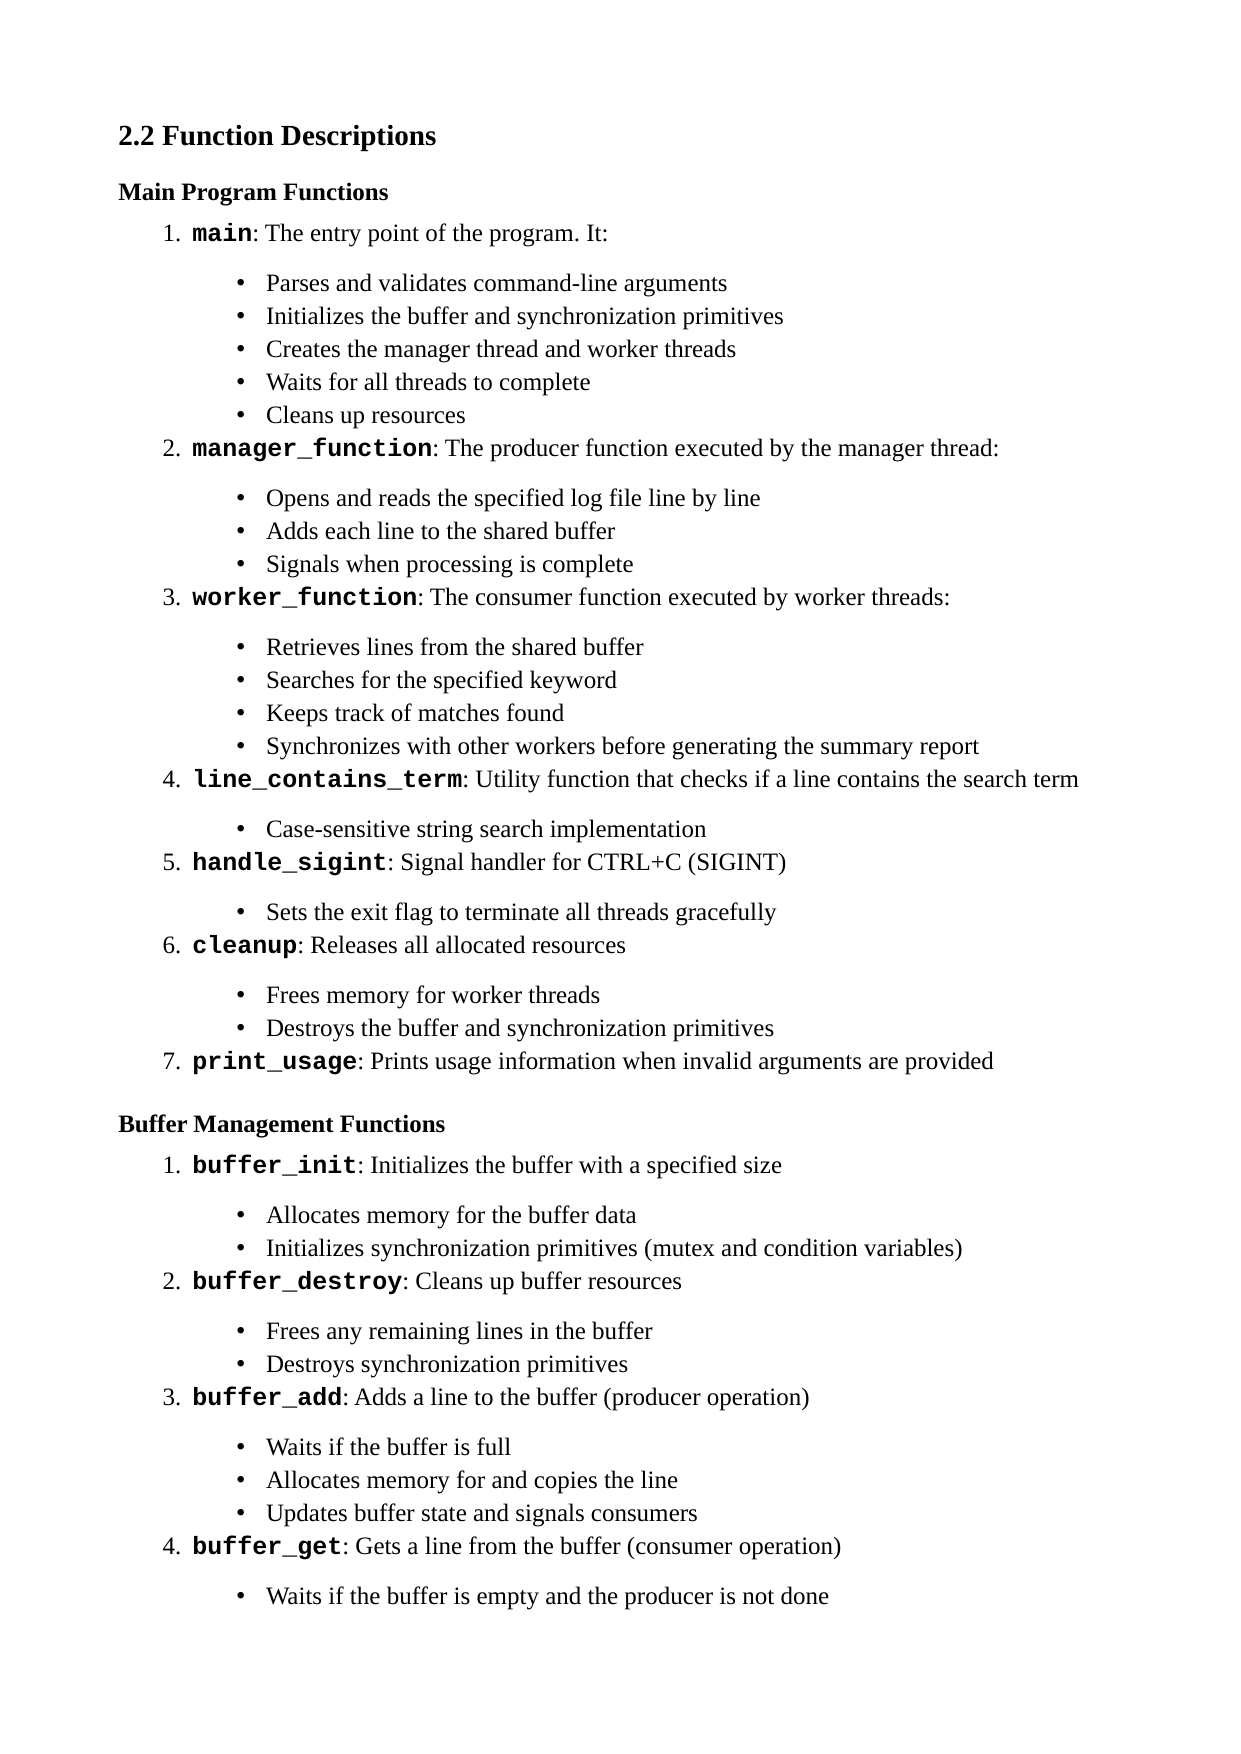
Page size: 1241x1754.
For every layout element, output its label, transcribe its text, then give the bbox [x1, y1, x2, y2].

list Creates the manager thread and worker threads [236, 334, 1122, 363]
list print_usage: Prints usage information when invalid arguments are provided [162, 1046, 1122, 1077]
list Parses and validates command-line arguments [236, 268, 1122, 297]
list Sets the exit flag to terminate all threads gracefully [236, 897, 1122, 926]
list Destroys synchronization primitives [236, 1349, 1122, 1378]
list Adds each line to the shared buffer [236, 516, 1122, 545]
list Initializes synchronization primitives (mutex and condition variables) [236, 1233, 1122, 1262]
list Searches for the specified keyword [236, 665, 1122, 694]
list Allocates memory for and copies the line [236, 1465, 1122, 1494]
list Opens and reads the specified log file line by line [236, 483, 1122, 512]
list Frees memory for worker threads [236, 980, 1122, 1009]
list Waits if the buffer is empty and the producer is not done [236, 1581, 1122, 1610]
subtitle Main Program Functions [118, 177, 1122, 205]
list manager_function: The producer function executed by the manager thread: [162, 433, 1122, 464]
list Waits if the buffer is full [236, 1432, 1122, 1461]
list Updates buffer state and signals consumers [236, 1498, 1122, 1527]
list main: The entry point of the program. It: [162, 218, 1122, 249]
list line_contains_term: Utility function that checks if a line contains the search term [162, 764, 1122, 795]
list Cleans up resources [236, 400, 1122, 429]
list Synchronizes with other workers before generating the summary report [236, 731, 1122, 760]
list buffer_init: Initializes the buffer with a specified size [162, 1150, 1122, 1181]
list Keeps track of matches found [236, 698, 1122, 727]
subtitle 2.2 Function Descriptions [118, 118, 1122, 152]
list Initializes the buffer and synchronization primitives [236, 301, 1122, 330]
list buffer_get: Gets a line from the buffer (consumer operation) [162, 1531, 1122, 1562]
list cleanup: Releases all allocated resources [162, 930, 1122, 961]
list Waits for all threads to complete [236, 367, 1122, 396]
list Case-sensitive string search implementation [236, 814, 1122, 843]
list Allocates memory for the buffer data [236, 1200, 1122, 1229]
subtitle Buffer Management Functions [118, 1109, 1122, 1137]
list handle_sigint: Signal handler for CTRL+C (SIGINT) [162, 847, 1122, 878]
list buffer_add: Adds a line to the buffer (producer operation) [162, 1382, 1122, 1413]
list Destroys the buffer and synchronization primitives [236, 1013, 1122, 1042]
list buffer_destroy: Cleans up buffer resources [162, 1266, 1122, 1297]
list Retrieves lines from the shared buffer [236, 632, 1122, 661]
list Frees any remaining lines in the buffer [236, 1316, 1122, 1345]
list Signals when processing is complete [236, 549, 1122, 578]
list worker_function: The consumer function executed by worker threads: [162, 582, 1122, 613]
